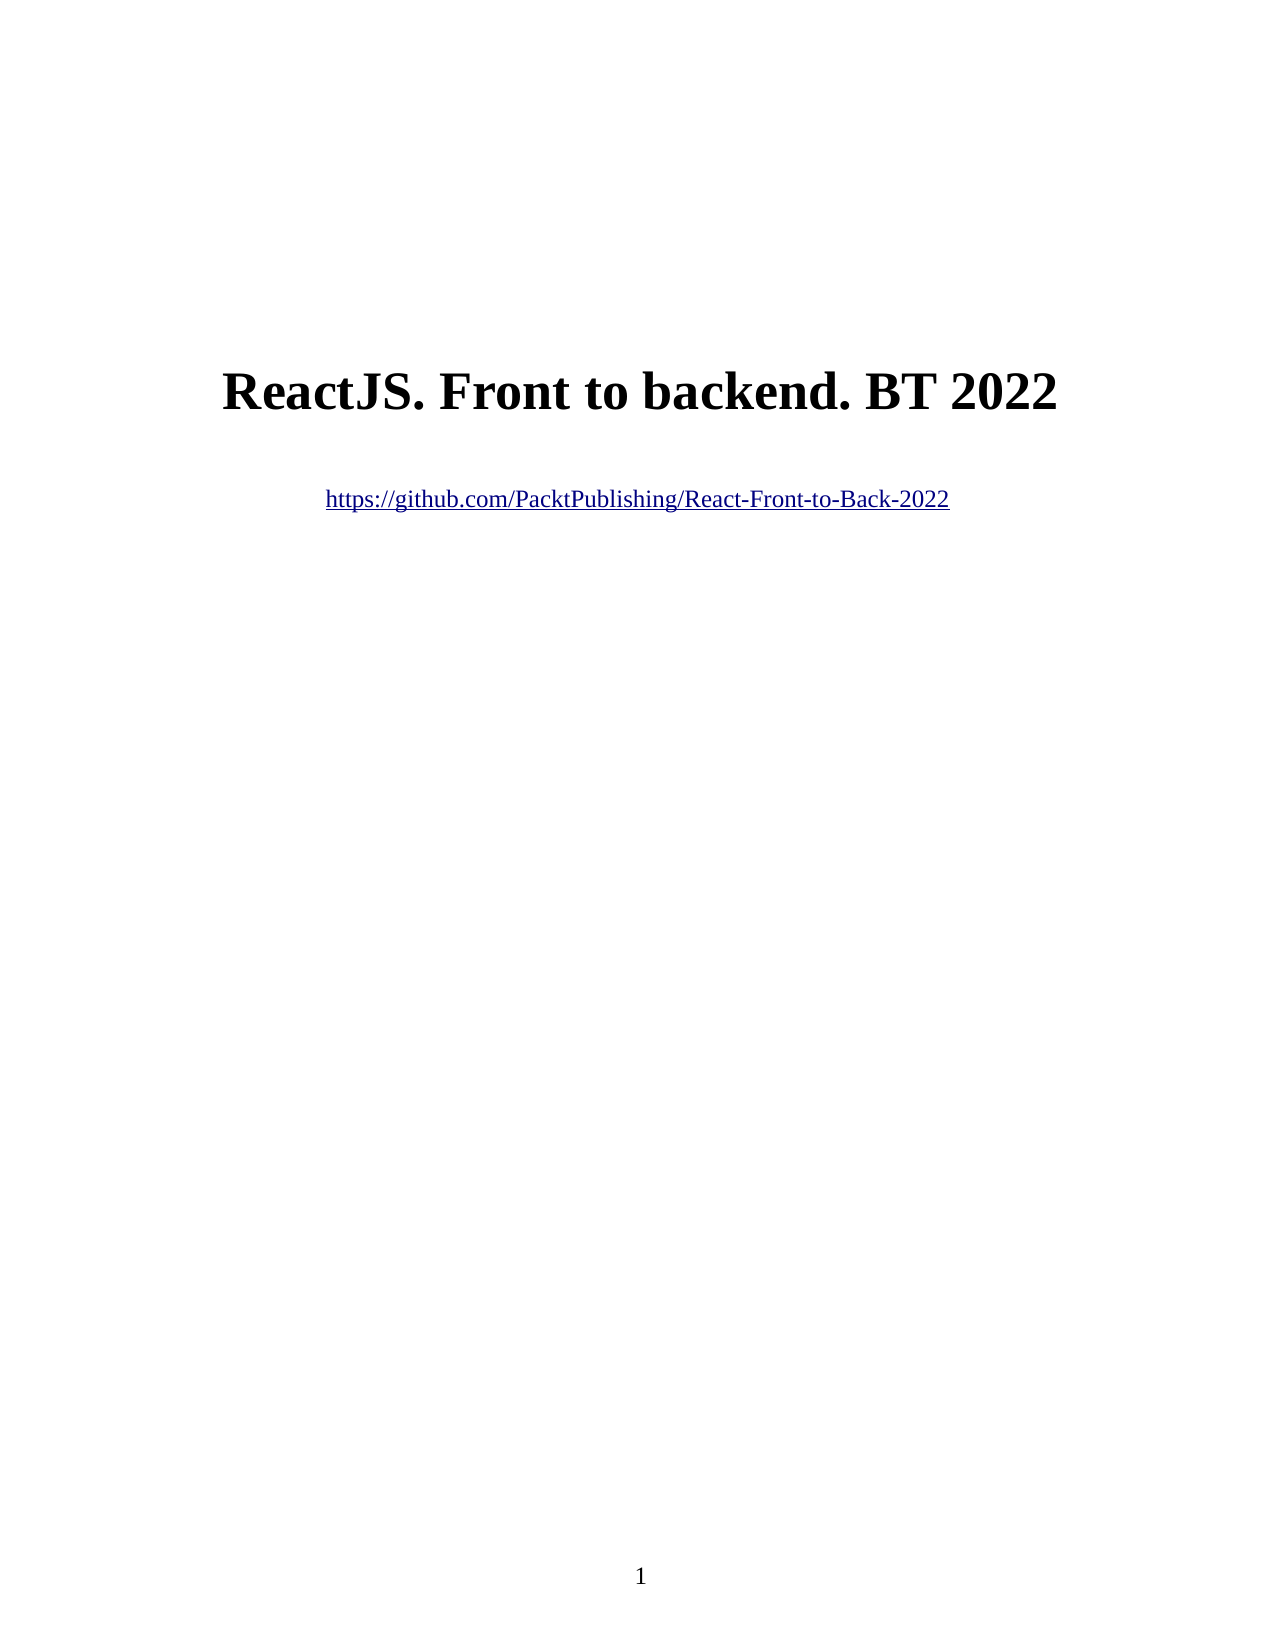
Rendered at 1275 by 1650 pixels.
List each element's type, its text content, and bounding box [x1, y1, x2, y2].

text https://github.com/PacktPublishing/React-Front-to-Back-2022 [55, 484, 1227, 512]
text ReactJS. Front to backend. BT 2022 [55, 359, 1227, 421]
